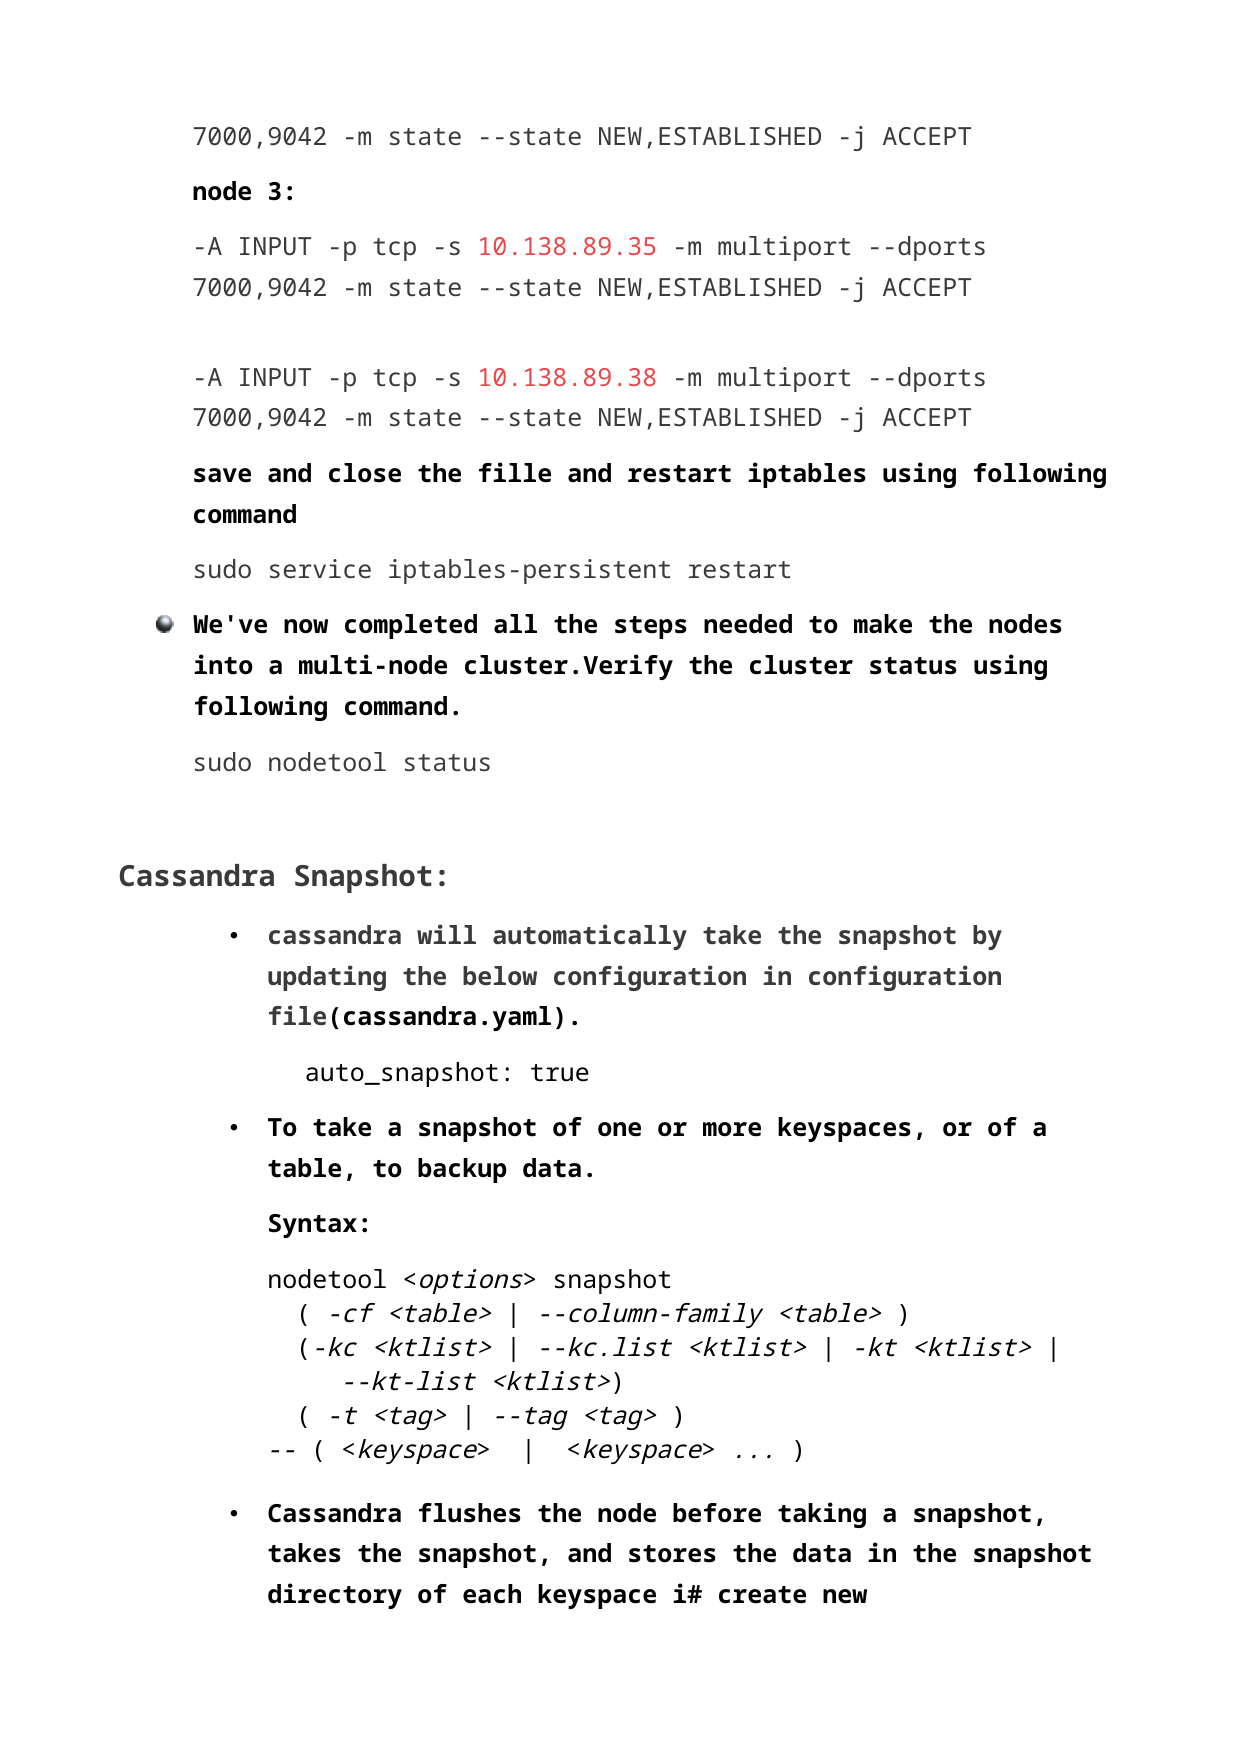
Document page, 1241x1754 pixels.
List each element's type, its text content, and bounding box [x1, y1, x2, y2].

list cassandra will automatically take the snapshot by updating the below configuration in configuration file(cassandra.yaml). [229, 917, 1122, 1033]
text -A INPUT -p tcp -s 10.138.89.35 -m multiport --dports 7000,9042 -m state --state NEW,ESTABLISHED -j ACCEPT [118, 229, 1122, 304]
text ( -t <tag> | --tag <tag> ) [118, 1398, 1122, 1432]
list To take a snapshot of one or more keyspaces, or of a table, to backup data. [229, 1110, 1122, 1185]
list We've now completed all the steps needed to make the nodes into a multi-node cluster.Verify the cluster status using following command. [156, 607, 1122, 723]
text sudo service iptables-persistent restart [118, 552, 1122, 586]
list Cassandra flushes the node before taking a snapshot, takes the snapshot, and stores the data in the snapshot directory of each keyspace i# create new [229, 1495, 1122, 1611]
picture [156, 615, 174, 633]
text sudo nodetool status [118, 744, 1122, 778]
text 7000,9042 -m state --state NEW,ESTABLISHED -j ACCEPT [118, 118, 1122, 152]
text node 3: [118, 173, 1122, 208]
list nodetool <options> snapshot [229, 1261, 1122, 1296]
text (-kc <ktlist> | --kc.list <ktlist> | -kt <ktlist> | --kt-list <ktlist>) [118, 1329, 1122, 1398]
text -- ( <keyspace> | <keyspace> ... ) [118, 1432, 1122, 1466]
text Cassandra Snapshot: [118, 855, 1122, 895]
text ( -cf <table> | --column-family <table> ) [118, 1296, 1122, 1329]
list Syntax: [229, 1206, 1122, 1240]
text -A INPUT -p tcp -s 10.138.89.38 -m multiport --dports 7000,9042 -m state --state NEW,ESTABLISHED -j ACCEPT [118, 359, 1122, 434]
list auto_snapshot: true [267, 1054, 1122, 1088]
text save and close the fille and restart iptables using following command [118, 456, 1122, 530]
